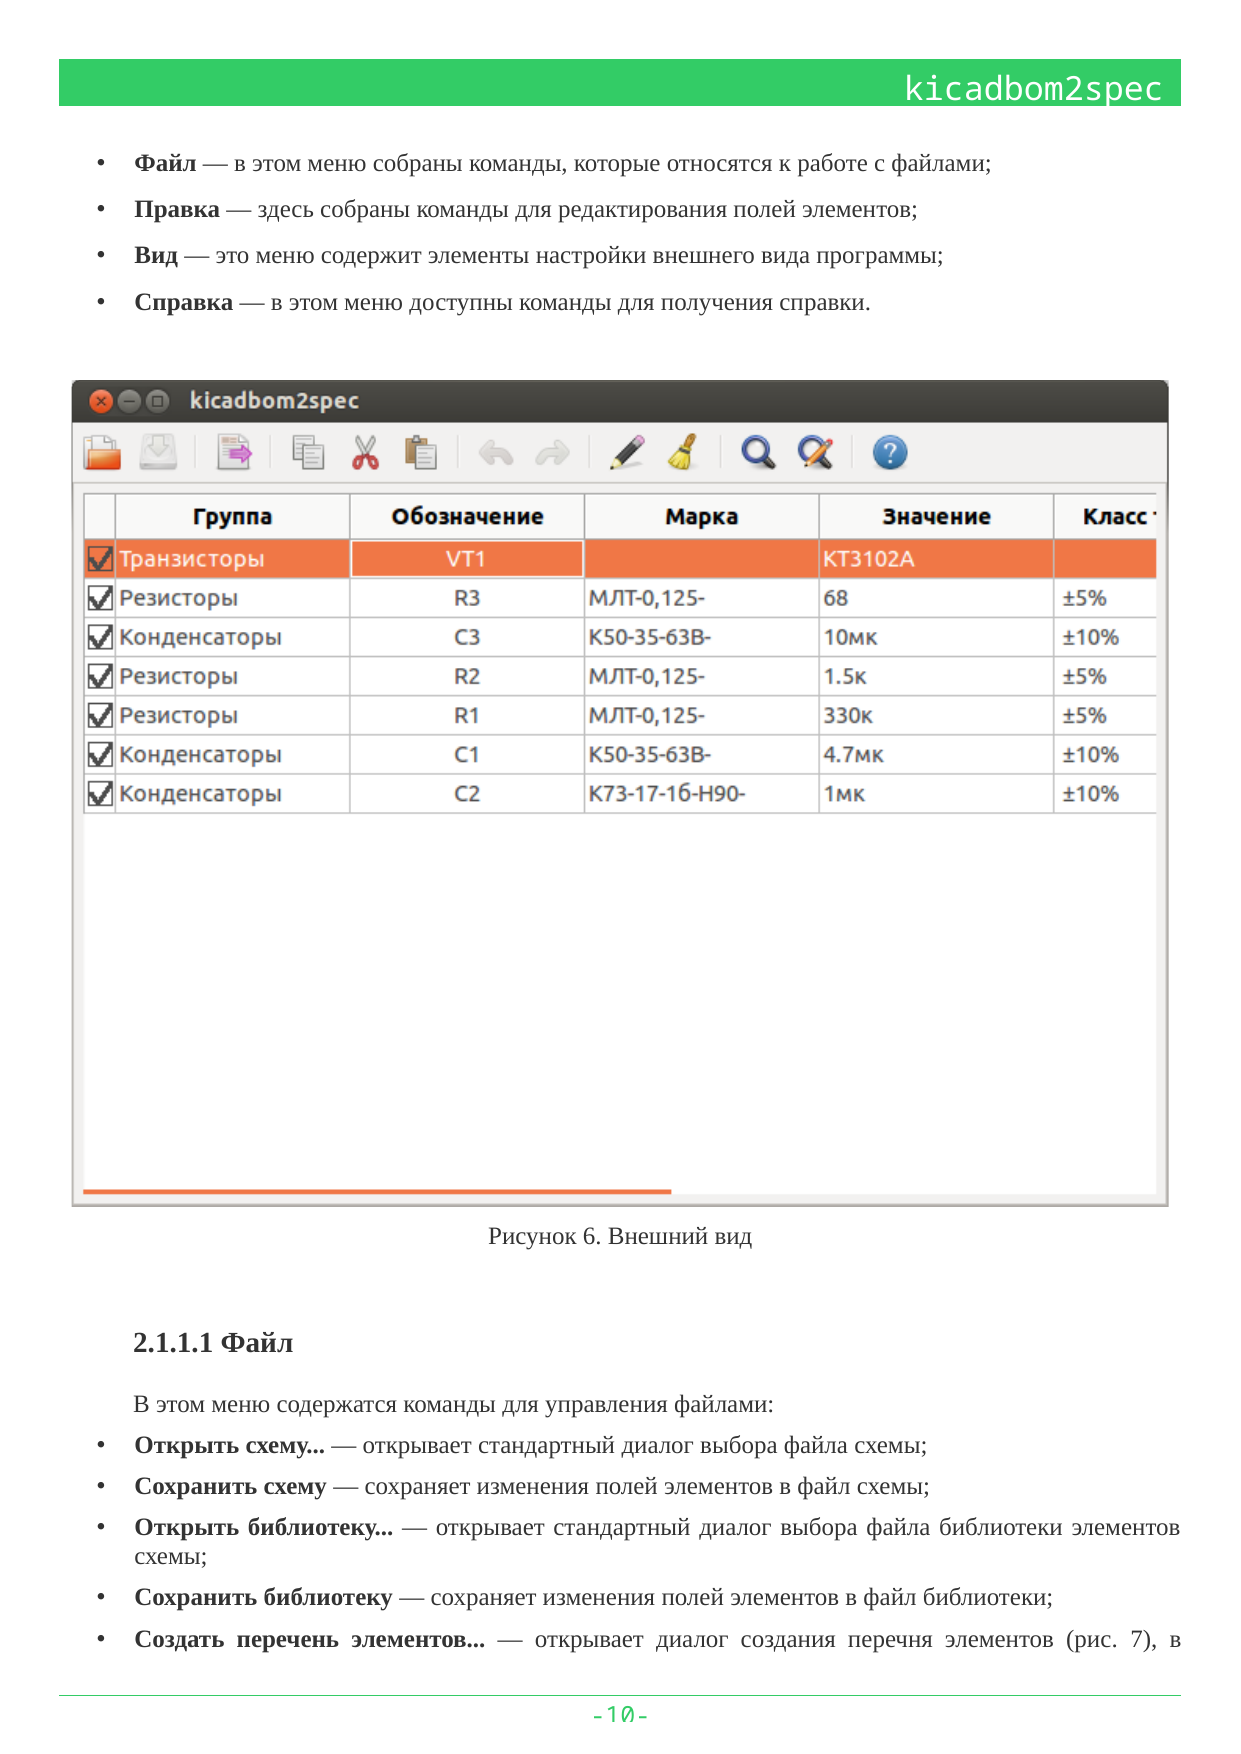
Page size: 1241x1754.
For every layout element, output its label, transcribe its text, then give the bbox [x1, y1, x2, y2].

subtitle 2.1.1.1 Файл [133, 1326, 1181, 1359]
list Вид — это меню содержит элементы настройки внешнего вида программы; [97, 241, 1181, 269]
list Сохранить схему — сохраняет изменения полей элементов в файл схемы; [97, 1471, 1181, 1500]
list Файл — в этом меню собраны команды, которые относятся к работе с файлами; [97, 148, 1181, 176]
picture [71, 380, 1169, 1207]
list Открыть библиотеку... — открывает стандартный диалог выбора файла библиотеки элементов схемы; [97, 1512, 1181, 1570]
list Сохранить библиотеку — сохраняет изменения полей элементов в файл библиотеки; [97, 1582, 1181, 1611]
text В этом меню содержатся команды для управления файлами: [59, 1389, 1181, 1417]
list Правка — здесь собраны команды для редактирования полей элементов; [97, 194, 1181, 223]
list Открыть схему... — открывает стандартный диалог выбора файла схемы; [97, 1430, 1181, 1459]
text Рисунок 6. Внешний вид [72, 1207, 1168, 1250]
list Создать перечень элементов... — открывает диалог создания перечня элементов (рис. 7), в [97, 1624, 1181, 1652]
list Справка — в этом меню доступны команды для получения справки. [97, 287, 1181, 316]
